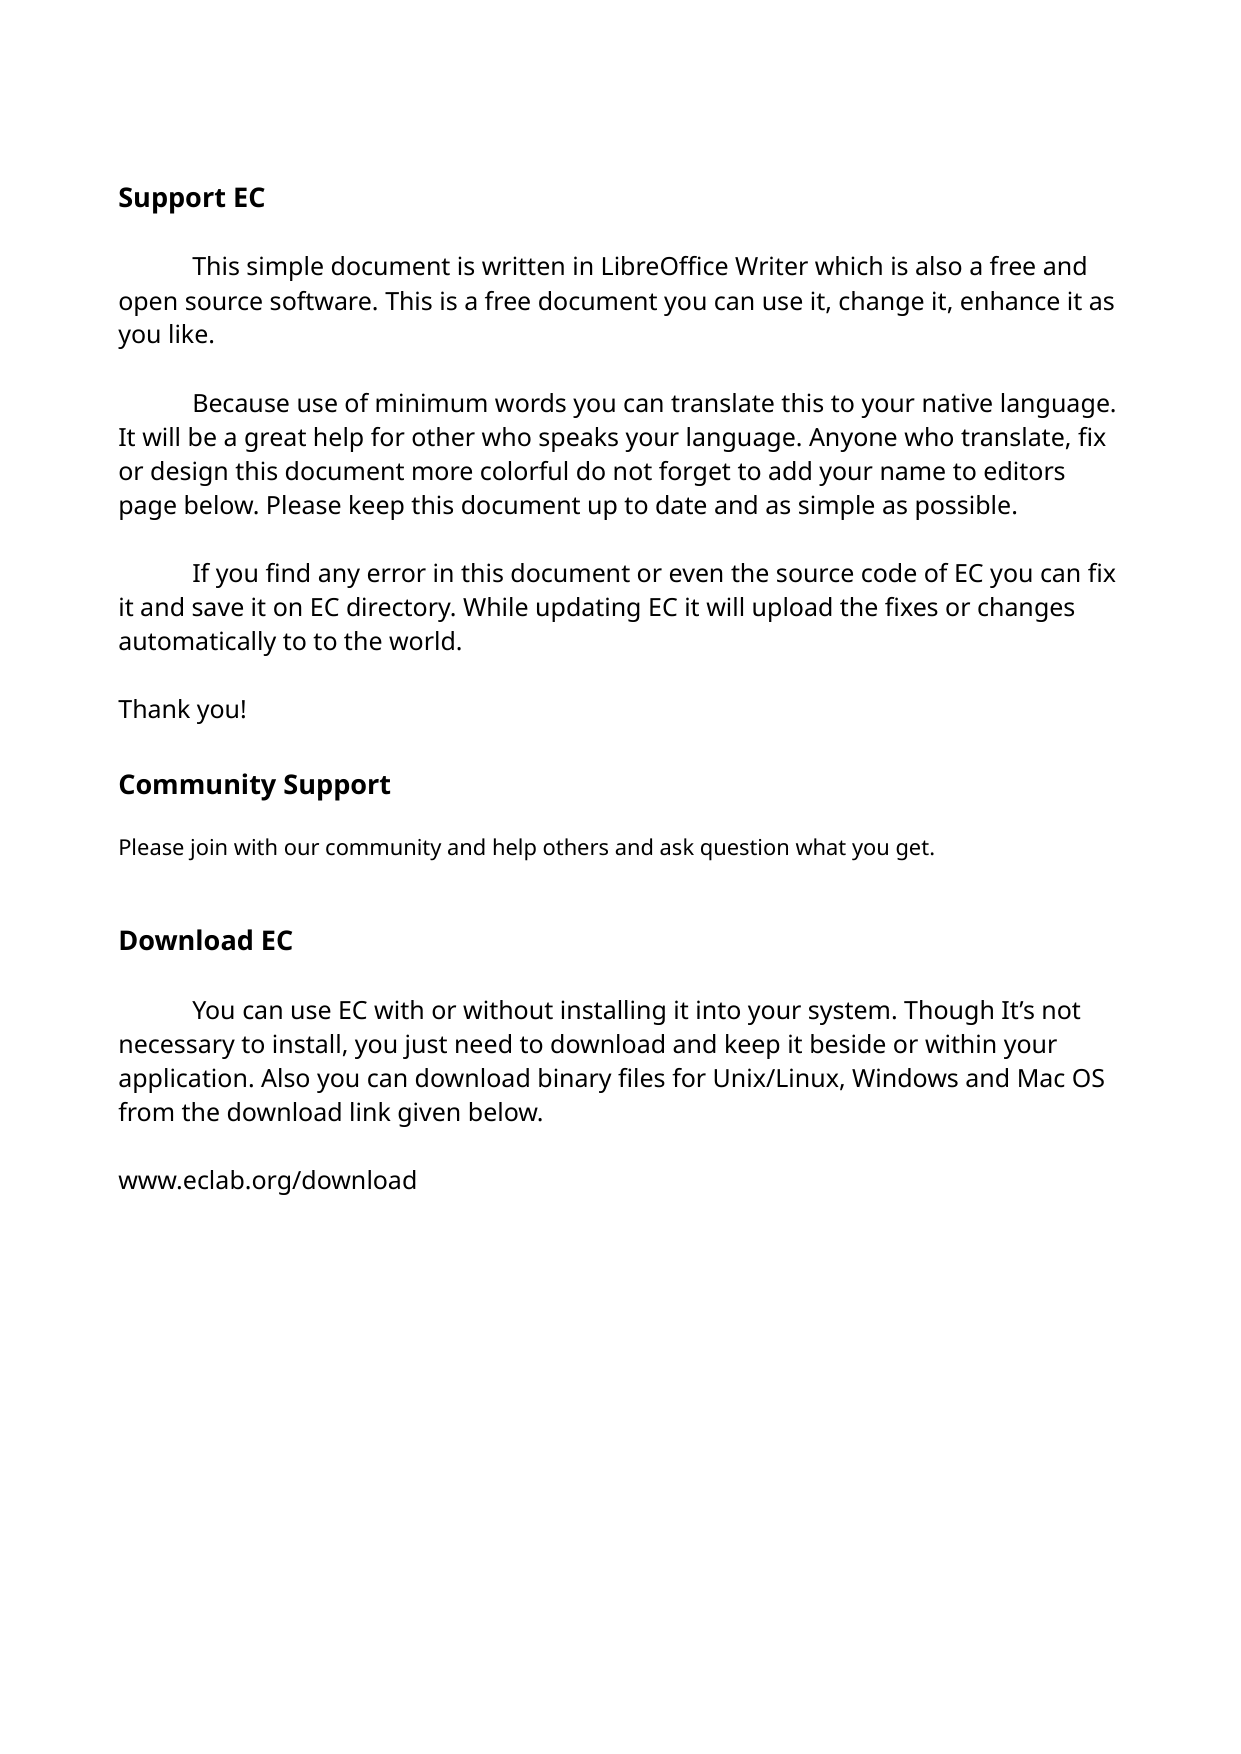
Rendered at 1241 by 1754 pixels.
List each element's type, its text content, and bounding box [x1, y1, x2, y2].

text Download EC [118, 922, 1122, 958]
text Because use of minimum words you can translate this to your native language. It will be a great help for other who speaks your language. Anyone who translate, fix or design this document more colorful do not forget to add your name to editors page below. Please keep this document up to date and as simple as possible. [118, 385, 1122, 522]
text Community Support [118, 766, 1122, 802]
text Support EC [118, 178, 1122, 215]
text Please join with our community and help others and ask question what you get. [118, 832, 1122, 862]
text If you find any error in this document or even the source code of EC you can fix it and save it on EC directory. While updating EC it will upload the fixes or changes automatically to to the world. [118, 556, 1122, 658]
text This simple document is written in LibreOffice Writer which is also a free and open source software. This is a free document you can use it, change it, enhance it as you like. [118, 249, 1122, 351]
text www.eclab.org/download [118, 1163, 1122, 1197]
text You can use EC with or without installing it into your system. Though It’s not necessary to install, you just need to download and keep it beside or within your application. Also you can download binary files for Unix/Linux, Windows and Mac OS from the download link given below. [118, 993, 1122, 1129]
text Thank you! [118, 692, 1122, 726]
